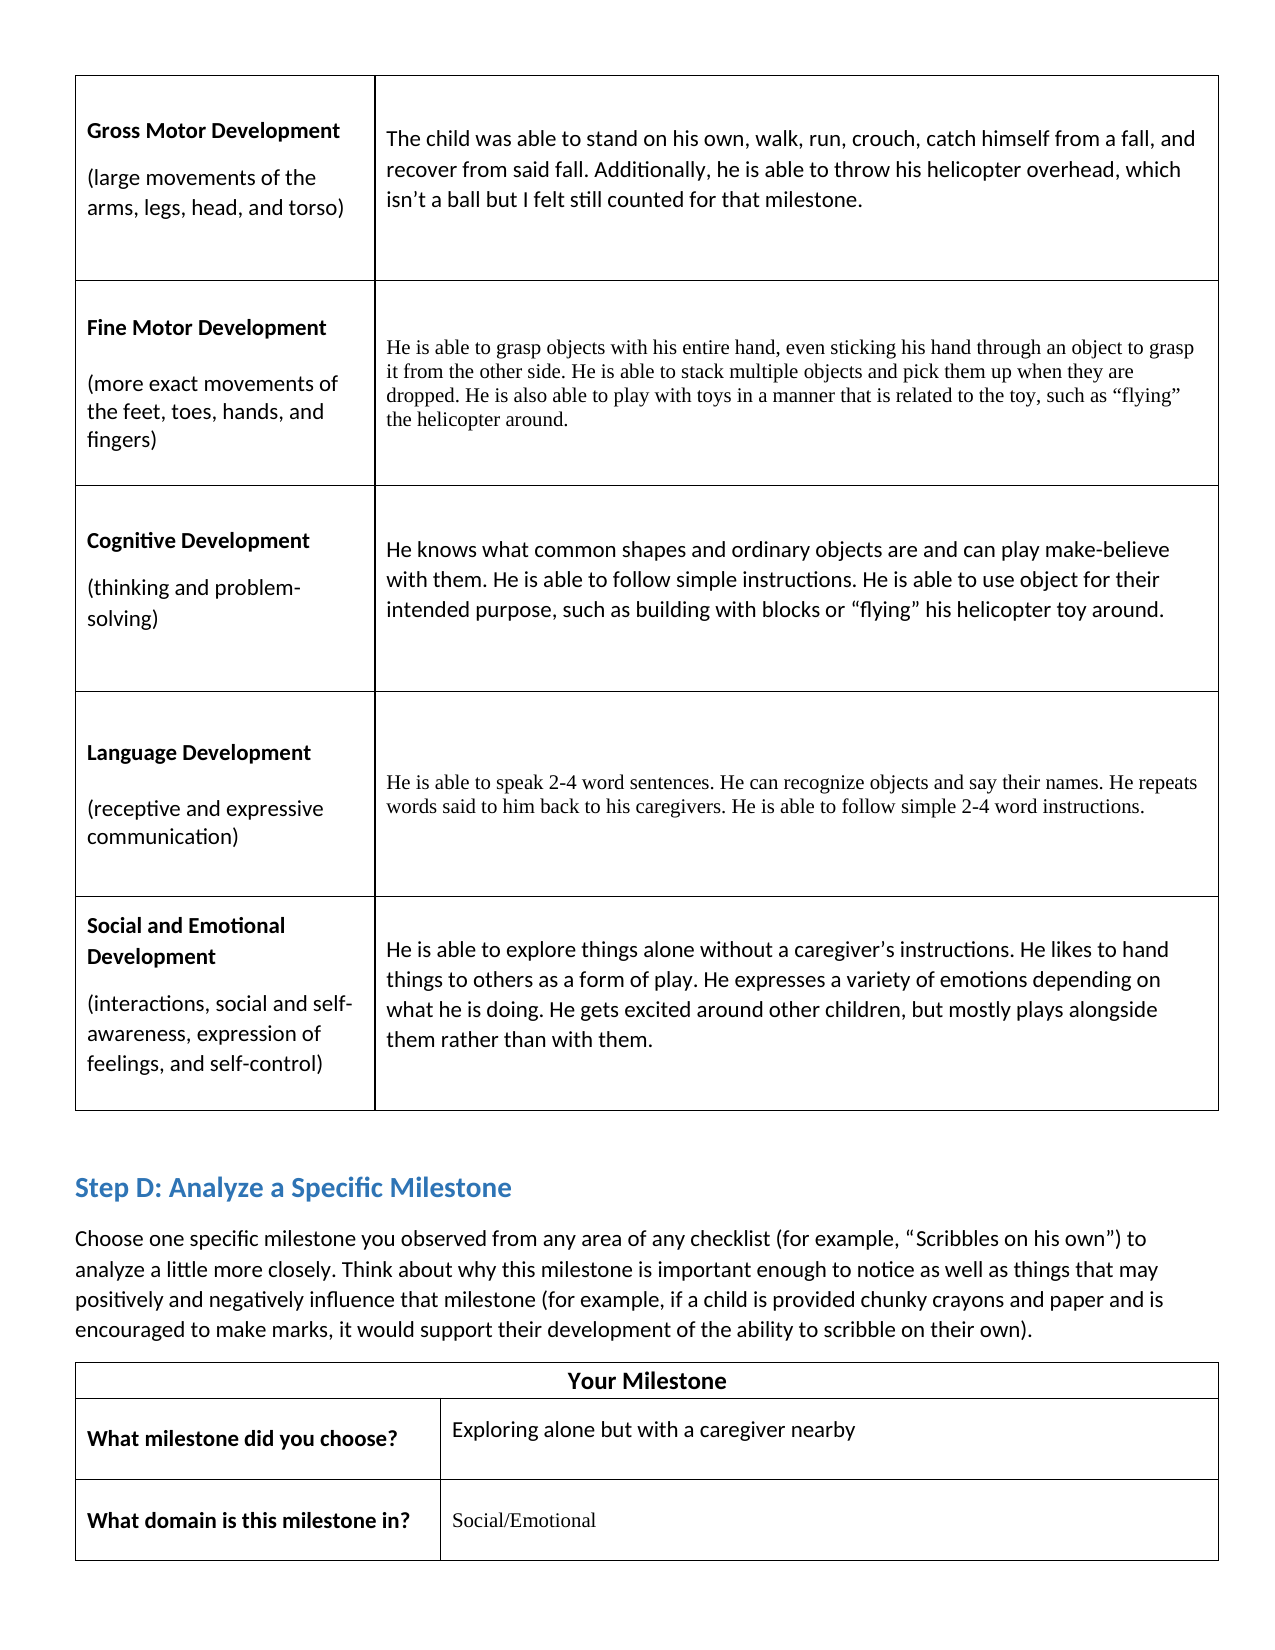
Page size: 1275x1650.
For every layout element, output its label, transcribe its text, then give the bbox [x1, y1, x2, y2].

table_cell Cognitive Development (thinking and problem-solving) [76, 486, 374, 691]
table_cell What milestone did you choose? [76, 1399, 440, 1479]
text Choose one specific milestone you observed from any area of any checklist (for example, “Scribbles on his own”) to analyze a little more closely. Think about why this milestone is important enough to notice as well as things that may positively and negatively influence that milestone (for example, if a child is provided chunky crayons and paper and is encouraged to make marks, it would support their development of the ability to scribble on their own). [75, 1224, 1200, 1343]
table_cell Social and Emotional Development (interactions, social and self-awareness, expression of feelings, and self-control) [76, 897, 374, 1110]
table_cell Exploring alone but with a caregiver nearby [441, 1399, 1218, 1479]
table_cell He is able to explore things alone without a caregiver’s instructions. He likes to hand things to others as a form of play. He expresses a variety of emotions depending on what he is doing. He gets excited around other children, but mostly plays alongside them rather than with them. [376, 897, 1218, 1110]
table_cell Gross Motor Development (large movements of the arms, legs, head, and torso) [76, 76, 374, 280]
table_cell He is able to grasp objects with his entire hand, even sticking his hand through an object to grasp it from the other side. He is able to stack multiple objects and pick them up when they are dropped. He is also able to play with toys in a manner that is related to the toy, such as “flying” the helicopter around. [376, 281, 1218, 485]
table_header Your Milestone [76, 1363, 1218, 1397]
table_cell He is able to speak 2-4 word sentences. He can recognize objects and say their names. He repeats words said to him back to his caregivers. He is able to follow simple 2-4 word instructions. [376, 692, 1218, 896]
table_cell Language Development (receptive and expressive communication) [76, 692, 374, 896]
table_cell Social/Emotional [441, 1480, 1218, 1560]
table_cell The child was able to stand on his own, walk, run, crouch, catch himself from a fall, and recover from said fall. Additionally, he is able to throw his helicopter overhead, which isn’t a ball but I felt still counted for that milestone. [376, 76, 1218, 280]
table_cell He knows what common shapes and ordinary objects are and can play make-believe with them. He is able to follow simple instructions. He is able to use object for their intended purpose, such as building with blocks or “flying” his helicopter toy around. [376, 486, 1218, 691]
table_cell What domain is this milestone in? [76, 1480, 440, 1560]
table_cell Fine Motor Development (more exact movements of the feet, toes, hands, and fingers) [76, 281, 374, 485]
subtitle Step D: Analyze a Specific Milestone [75, 1169, 1200, 1205]
